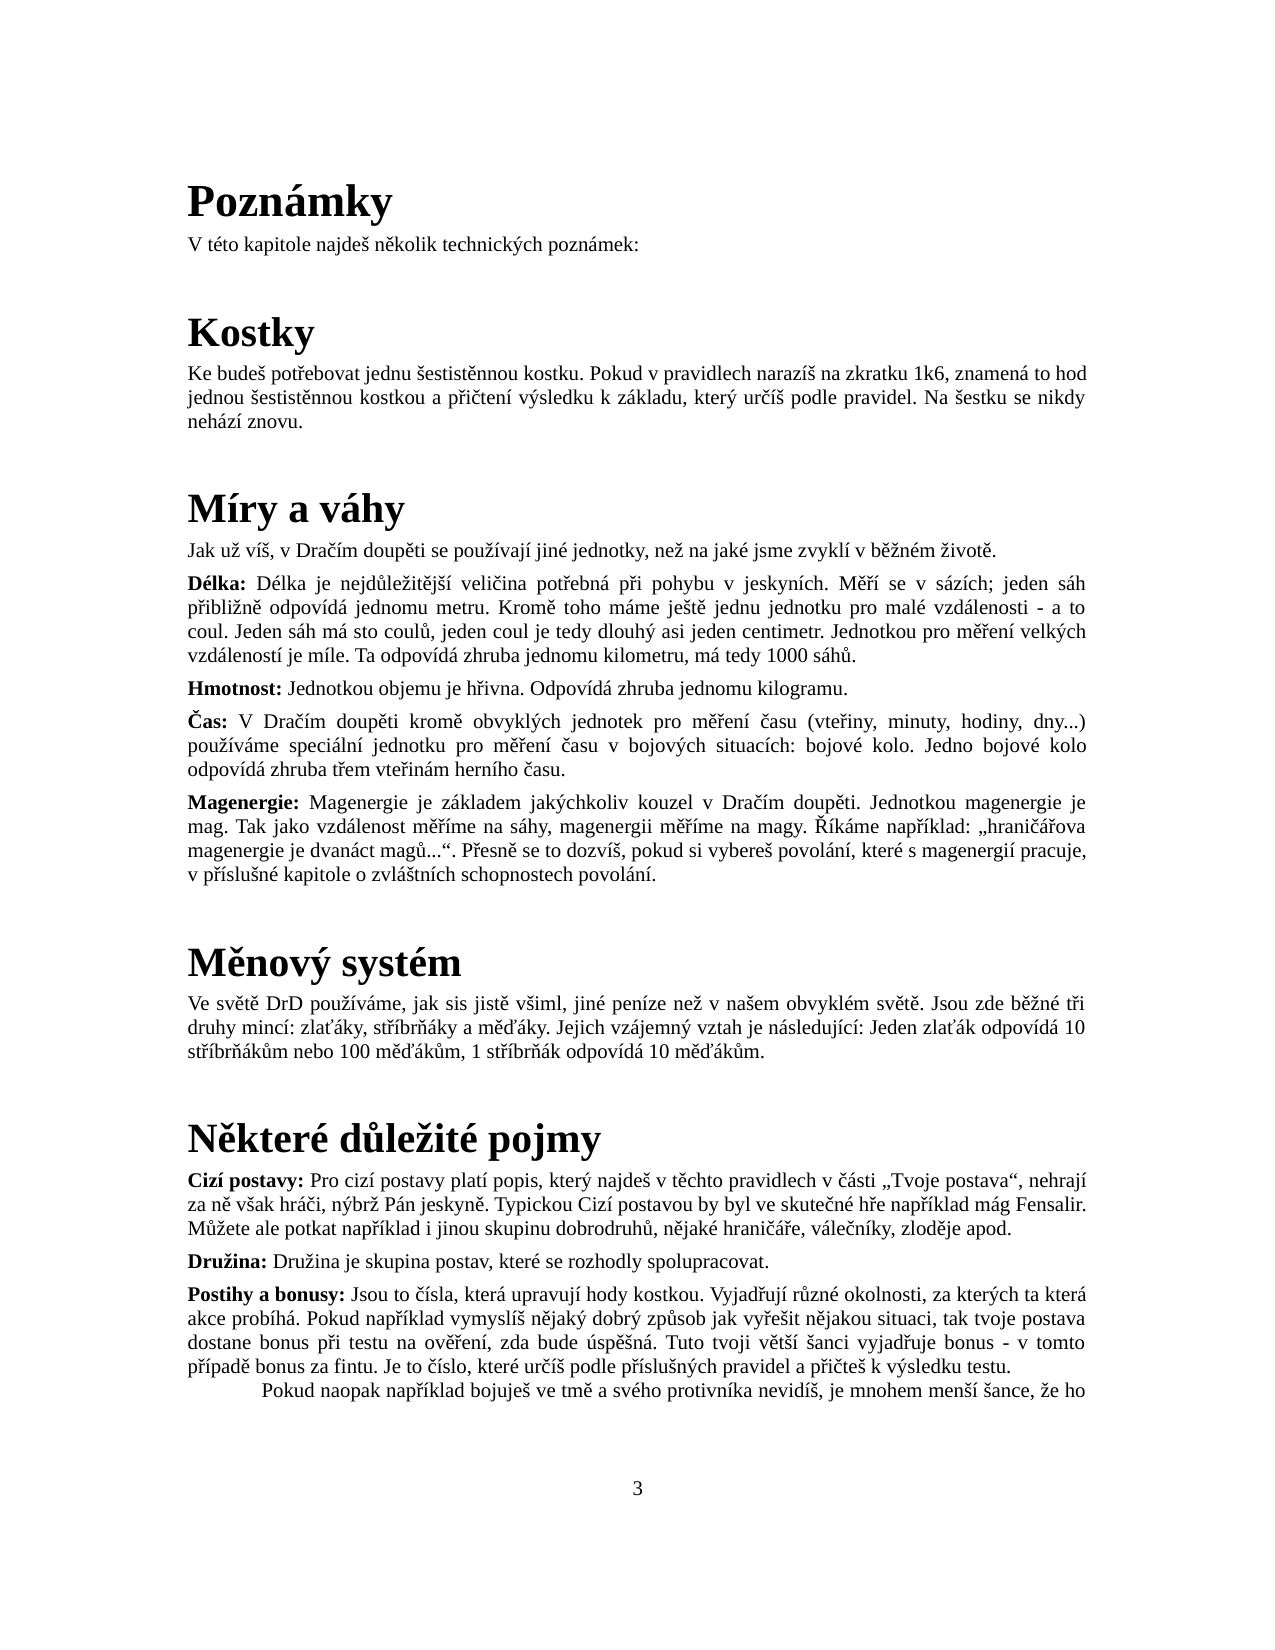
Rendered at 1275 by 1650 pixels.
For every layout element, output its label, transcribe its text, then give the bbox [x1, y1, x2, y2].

text Délka: Délka je nejdůležitější veličina potřebná při pohybu v jeskyních. Měří se v sázích; jeden sáh přibližně odpovídá jednomu metru. Kromě toho máme ještě jednu jednotku pro malé vzdálenosti - a to coul. Jeden sáh má sto coulů, jeden coul je tedy dlouhý asi jeden centimetr. Jednotkou pro měření velkých vzdáleností je míle. Ta odpovídá zhruba jednomu kilometru, má tedy 1000 sáhů. [187, 571, 1087, 667]
subtitle Poznámky [187, 174, 1087, 226]
subtitle Některé důležité pojmy [187, 1114, 1087, 1162]
text Čas: V Dračím doupěti kromě obvyklých jednotek pro měření času (vteřiny, minuty, hodiny, dny...) používáme speciální jednotku pro měření času v bojových situacích: bojové kolo. Jedno bojové kolo odpovídá zhruba třem vteřinám herního času. [187, 709, 1087, 781]
text Ve světě DrD používáme, jak sis jistě všiml, jiné peníze než v našem obvyklém světě. Jsou zde běžné tři druhy mincí: zlaťáky, stříbrňáky a měďáky. Jejich vzájemný vztah je následující: Jeden zlaťák odpovídá 10 stříbrňákům nebo 100 měďákům, 1 stříbrňák odpovídá 10 měďákům. [187, 991, 1087, 1063]
text Hmotnost: Jednotkou objemu je hřivna. Odpovídá zhruba jednomu kilogramu. [187, 676, 1087, 700]
text Družina: Družina je skupina postav, které se rozhodly spolupracovat. [187, 1249, 1087, 1273]
text Ke budeš potřebovat jednu šestistěnnou kostku. Pokud v pravidlech narazíš na zkratku 1k6, znamená to hod jednou šestistěnnou kostkou a přičtení výsledku k základu, který určíš podle pravidel. Na šestku se nikdy nehází znovu. [187, 361, 1087, 433]
text Jak už víš, v Dračím doupěti se používají jiné jednotky, než na jaké jsme zvyklí v běžném životě. [187, 538, 1087, 562]
subtitle Měnový systém [187, 937, 1087, 985]
subtitle Míry a váhy [187, 484, 1087, 532]
subtitle Kostky [187, 307, 1087, 355]
text Postihy a bonusy: Jsou to čísla, která upravují hody kostkou. Vyjadřují různé okolnosti, za kterých ta která akce probíhá. Pokud například vymyslíš nějaký dobrý způsob jak vyřešit nějakou situaci, tak tvoje postava dostane bonus při testu na ověření, zda bude úspěšná. Tuto tvoji větší šanci vyjadřuje bonus - v tomto případě bonus za fintu. Je to číslo, které určíš podle příslušných pravidel a přičteš k výsledku testu. Pokud naopak například bojuješ ve tmě a svého protivníka nevidíš, je mnohem menší šance, že ho [187, 1282, 1087, 1402]
text Magenergie: Magenergie je základem jakýchkoliv kouzel v Dračím doupěti. Jednotkou magenergie je mag. Tak jako vzdálenost měříme na sáhy, magenergii měříme na magy. Říkáme například: „hraničářova magenergie je dvanáct magů...“. Přesně se to dozvíš, pokud si vybereš povolání, které s magenergií pracuje, v příslušné kapitole o zvláštních schopnostech povolání. [187, 790, 1087, 886]
text V této kapitole najdeš několik technických poznámek: [187, 232, 1087, 256]
text Cizí postavy: Pro cizí postavy platí popis, který najdeš v těchto pravidlech v části „Tvoje postava“, nehrají za ně však hráči, nýbrž Pán jeskyně. Typickou Cizí postavou by byl ve skutečné hře například mág Fensalir. Můžete ale potkat například i jinou skupinu dobrodruhů, nějaké hraničáře, válečníky, zloděje apod. [187, 1168, 1087, 1240]
